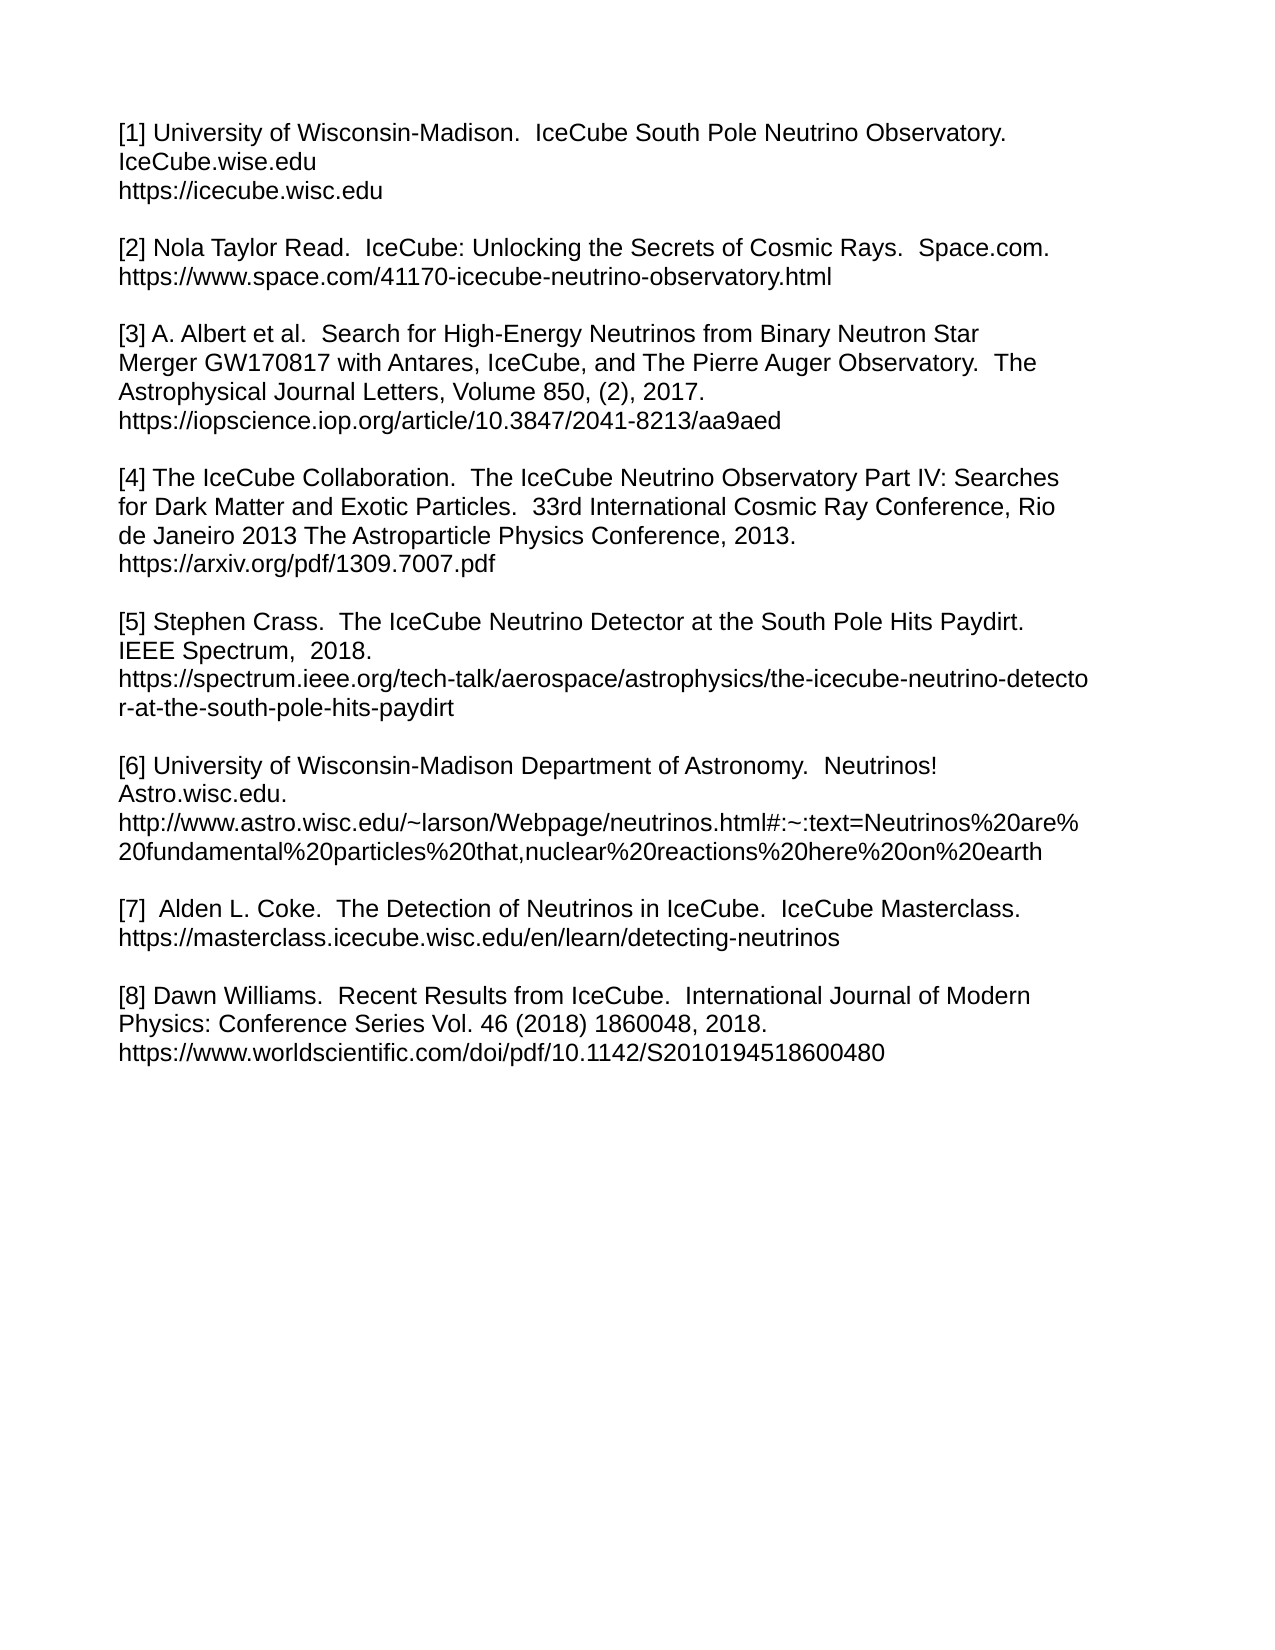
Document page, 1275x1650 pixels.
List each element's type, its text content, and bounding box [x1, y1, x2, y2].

text [1] University of Wisconsin-Madison. ​ IceCube South Pole Neutrino Observatory. [118, 118, 1157, 147]
text IEEE Spectrum, ​ 2018. [118, 636, 1157, 664]
text https://arxiv.org/pdf/1309.7007.pdf [118, 549, 1157, 578]
text 20fundamental%20particles%20that,nuclear%20reactions%20here%20on%20earth [118, 837, 1157, 866]
text Astrophysical Journal Letters, Volume 850, (2), 2017. [118, 377, 1157, 406]
text https://spectrum.ieee.org/tech-talk/aerospace/astrophysics/the-icecube-neutrino-detecto [118, 664, 1157, 693]
text https://www.space.com/41170-icecube-neutrino-observatory.html [118, 262, 1157, 291]
text [6] University of Wisconsin-Madison Department of Astronomy. ​ Neutrinos! [118, 751, 1157, 779]
text https://www.worldscientific.com/doi/pdf/10.1142/S2010194518600480 [118, 1038, 1157, 1067]
text [8] Dawn Williams. ​ Recent Results from IceCube. ​ International Journal of Modern [118, 981, 1157, 1009]
text [3] A. Albert et al. ​ Search for High-Energy Neutrinos from Binary Neutron Star [118, 319, 1157, 348]
text de Janeiro 2013 The Astroparticle Physics Conference, 2013. [118, 521, 1157, 549]
text [5] Stephen Crass. ​ The IceCube Neutrino Detector at the South Pole Hits Paydirt. [118, 607, 1157, 636]
text https://iopscience.iop.org/article/10.3847/2041-8213/aa9aed [118, 406, 1157, 434]
text [7] ​ Alden L. Coke. ​ The Detection of Neutrinos in IceCube.​ ​ IceCube Masterclass. [118, 894, 1157, 923]
text https://masterclass.icecube.wisc.edu/en/learn/detecting-neutrinos [118, 923, 1157, 952]
text r-at-the-south-pole-hits-paydirt [118, 693, 1157, 722]
text for Dark Matter and Exotic Particles. ​ 33rd International Cosmic Ray Conference, Rio [118, 492, 1157, 521]
text Astro.wisc.edu. [118, 779, 1157, 808]
text [2] Nola Taylor Read. ​ IceCube: Unlocking the Secrets of Cosmic Rays. ​ Space.com. [118, 233, 1157, 262]
text https://icecube.wisc.edu [118, 176, 1157, 204]
text [4] The IceCube Collaboration. ​ The IceCube Neutrino Observatory Part IV: Searches [118, 463, 1157, 492]
text Merger GW170817 with Antares, IceCube, and The Pierre Auger Observatory.​ ​ The [118, 348, 1157, 377]
text IceCube.wise.edu [118, 147, 1157, 176]
text Physics: Conference Series Vol. 46 (2018) 1860048, 2018. [118, 1009, 1157, 1038]
text http://www.astro.wisc.edu/~larson/Webpage/neutrinos.html#:~:text=Neutrinos%20are% [118, 808, 1157, 837]
